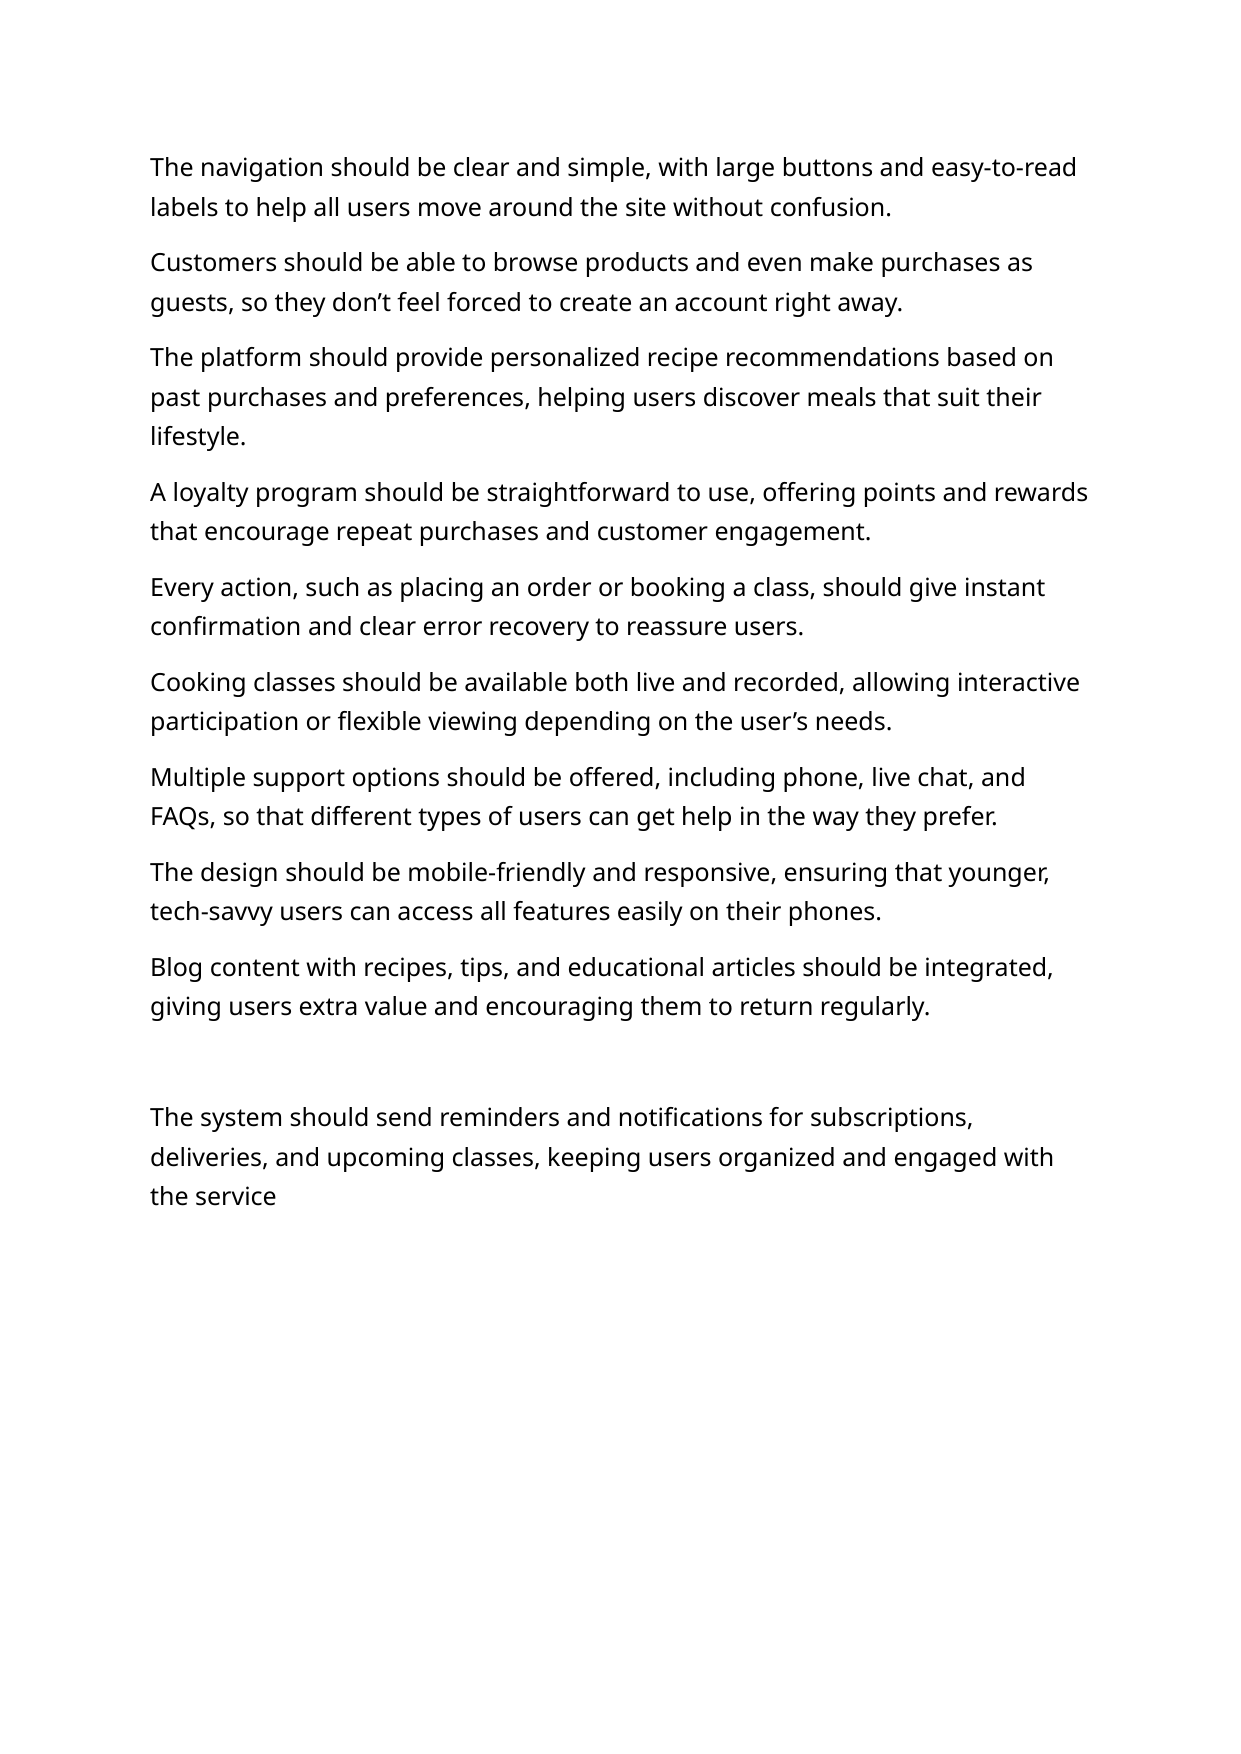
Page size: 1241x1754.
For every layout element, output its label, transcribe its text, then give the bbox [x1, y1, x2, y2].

text The design should be mobile-friendly and responsive, ensuring that younger, tech-savvy users can access all features easily on their phones. [150, 854, 1090, 927]
text The system should send reminders and notifications for subscriptions, deliveries, and upcoming classes, keeping users organized and engaged with the service [150, 1100, 1090, 1212]
text Blog content with recipes, tips, and educational articles should be integrated, giving users extra value and encouraging them to return regularly. [150, 949, 1090, 1022]
text Customers should be able to browse products and even make purchases as guests, so they don’t feel forced to create an account right away. [150, 245, 1090, 318]
text Every action, such as placing an order or booking a class, should give instant confirmation and clear error recovery to reassure users. [150, 569, 1090, 642]
text The platform should provide personalized recipe recommendations based on past purchases and preferences, helping users discover meals that suit their lifestyle. [150, 340, 1090, 452]
text A loyalty program should be straightforward to use, offering points and rewards that encourage repeat purchases and customer engagement. [150, 474, 1090, 547]
text Multiple support options should be offered, including phone, live chat, and FAQs, so that different types of users can get help in the way they prefer. [150, 759, 1090, 832]
text Cooking classes should be available both live and recorded, allowing interactive participation or flexible viewing depending on the user’s needs. [150, 664, 1090, 737]
text The navigation should be clear and simple, with large buttons and easy-to-read labels to help all users move around the site without confusion. [150, 150, 1090, 223]
